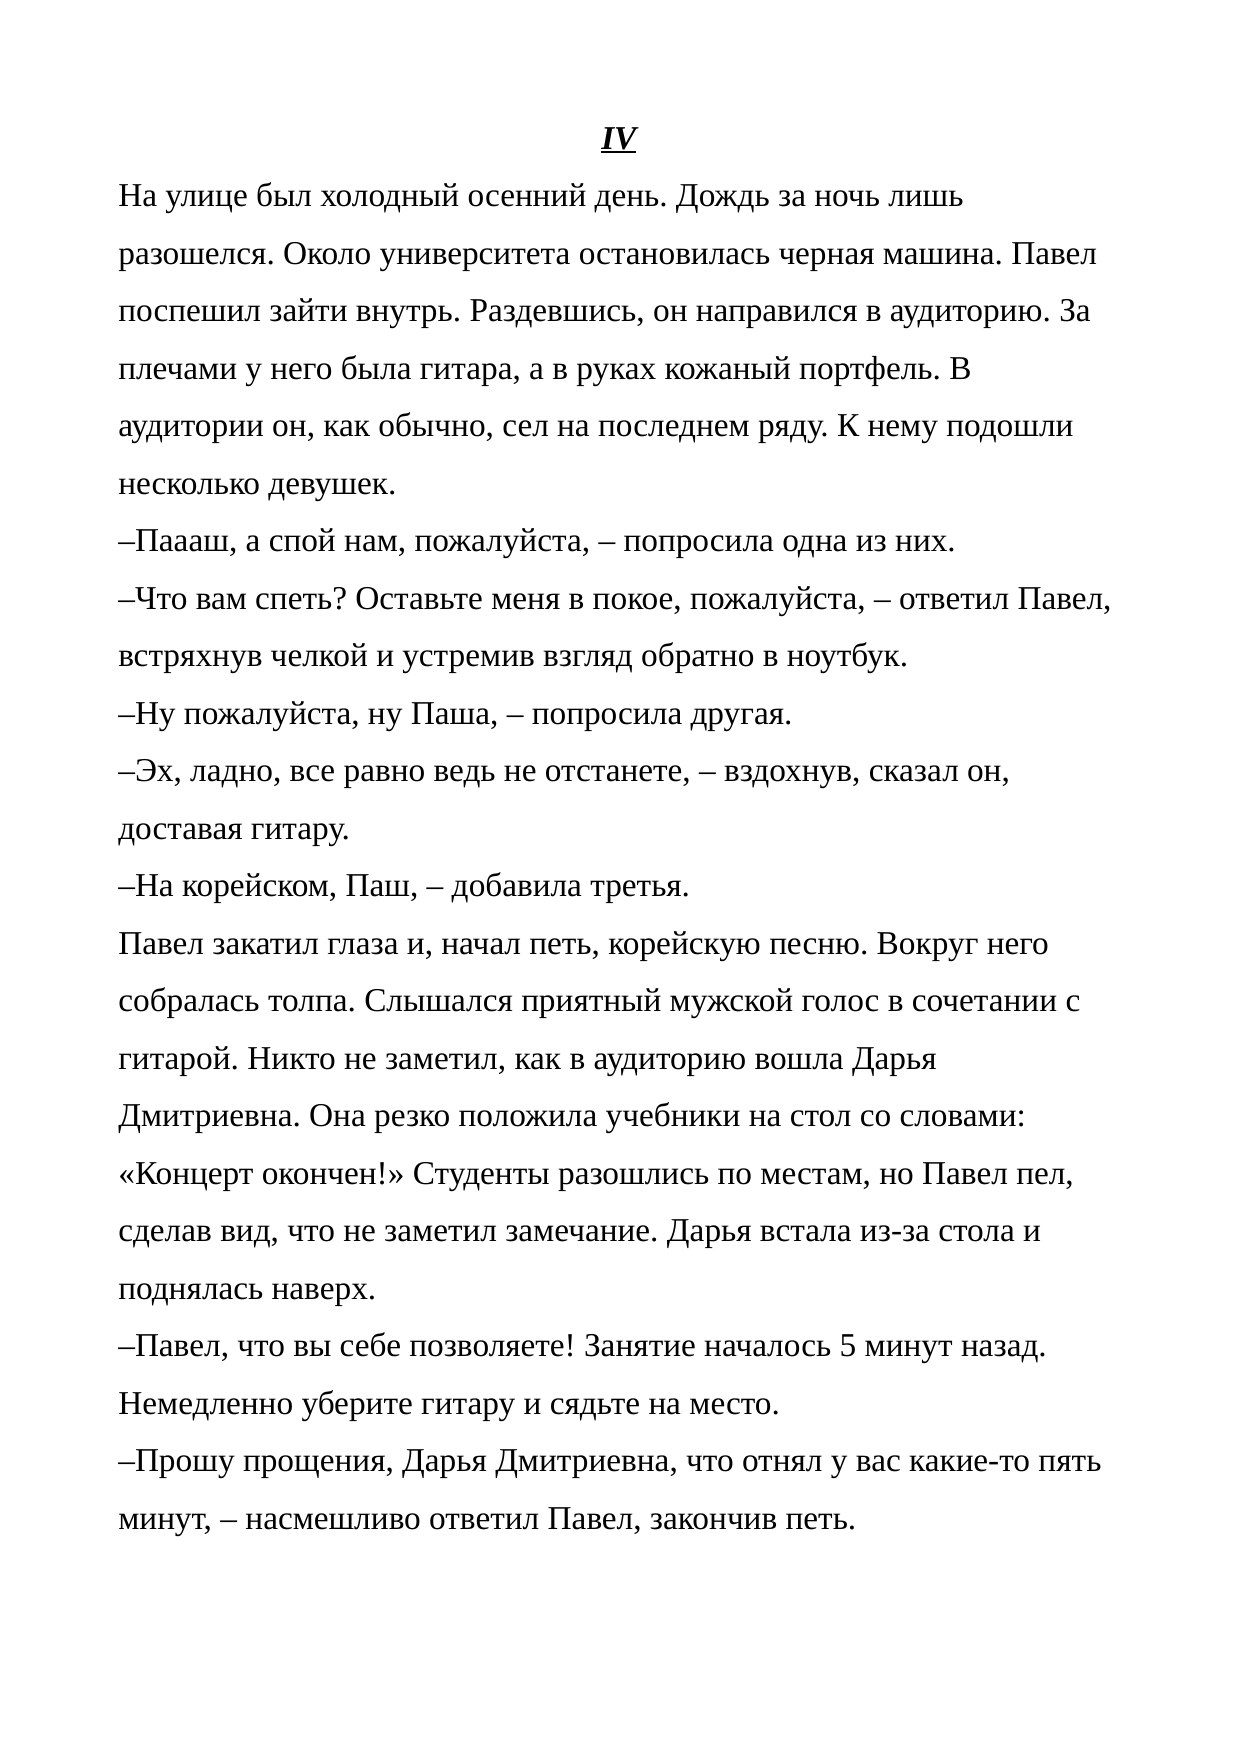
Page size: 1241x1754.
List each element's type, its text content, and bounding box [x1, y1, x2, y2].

text –Что вам спеть? Оставьте меня в покое, пожалуйста, – ответил Павел, встряхнув челкой и устремив взгляд обратно в ноутбук. [118, 578, 1122, 674]
text –На корейском, Паш, – добавила третья. [118, 866, 1122, 904]
text –Павел, что вы себе позволяете! Занятие началось 5 минут назад. Немедленно уберите гитару и сядьте на место. [118, 1326, 1122, 1421]
text –Прошу прощения, Дарья Дмитриевна, что отнял у вас какие-то пять минут, – насмешливо ответил Павел, закончив петь. [118, 1441, 1122, 1536]
text –Эх, ладно, все равно ведь не отстанете, – вздохнув, сказал он, доставая гитару. [118, 751, 1122, 846]
text –Паааш, а спой нам, пожалуйста, – попросила одна из них. [118, 521, 1122, 559]
text IV [118, 118, 1122, 156]
text Павел закатил глаза и, начал петь, корейскую песню. Вокруг него собралась толпа. Слышался приятный мужской голос в сочетании с гитарой. Никто не заметил, как в аудиторию вошла Дарья Дмитриевна. Она резко положила учебники на стол со словами: «Концерт окончен!» Студенты разошлись по местам, но Павел пел, сделав вид, что не заметил замечание. Дарья встала из-за стола и поднялась наверх. [118, 923, 1122, 1306]
text На улице был холодный осенний день. Дождь за ночь лишь разошелся. Около университета остановилась черная машина. Павел поспешил зайти внутрь. Раздевшись, он направился в аудиторию. За плечами у него была гитара, а в руках кожаный портфель. В аудитории он, как обычно, сел на последнем ряду. К нему подошли несколько девушек. [118, 176, 1122, 501]
text –Ну пожалуйста, ну Паша, – попросила другая. [118, 693, 1122, 731]
